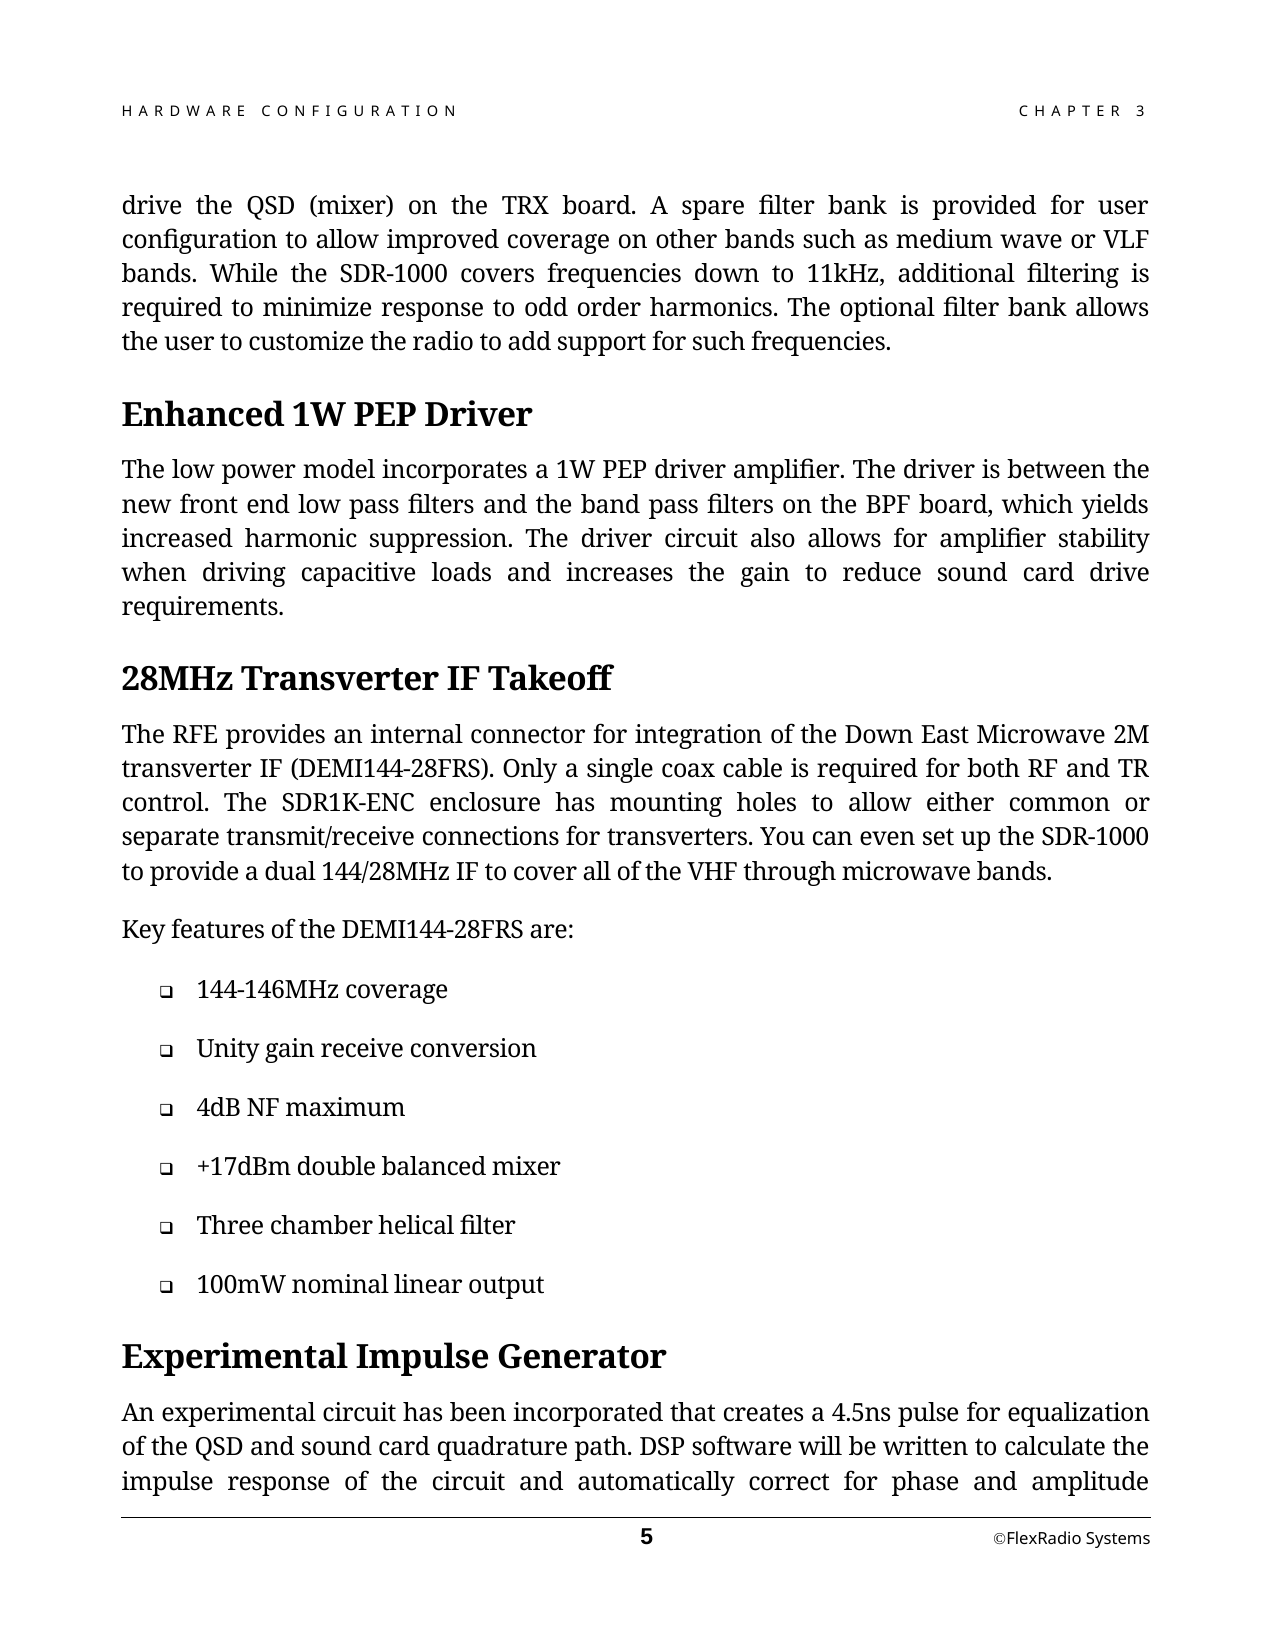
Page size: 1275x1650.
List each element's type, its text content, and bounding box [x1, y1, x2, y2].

text The RFE provides an internal connector for integration of the Down East Microwave 2M transverter IF (DEMI144-28FRS). Only a single coax cable is required for both RF and TR control. The SDR1K-ENC enclosure has mounting holes to allow either common or separate transmit/receive connections for transverters. You can even set up the SDR-1000 to provide a dual 144/28MHz IF to cover all of the VHF through microwave bands. [121, 717, 1151, 887]
subtitle Enhanced 1W PEP Driver [121, 390, 1151, 436]
text drive the QSD (mixer) on the TRX board. A spare filter bank is provided for user configuration to allow improved coverage on other bands such as medium wave or VLF bands. While the SDR-1000 covers frequencies down to 11kHz, additional filtering is required to minimize response to odd order harmonics. The optional filter bank allows the user to customize the radio to add support for such frequencies. [121, 187, 1151, 358]
text The low power model incorporates a 1W PEP driver amplifier. The driver is between the new front end low pass filters and the band pass filters on the BPF board, which yields increased harmonic suppression. The driver circuit also allows for amplifier stability when driving capacitive loads and increases the gain to reduce sound card drive requirements. [121, 452, 1151, 622]
subtitle Experimental Impulse Generator [121, 1333, 1151, 1378]
list 4dB NF maximum [159, 1089, 1151, 1123]
subtitle 28MHz Transverter IF Takeoff [121, 655, 1151, 700]
list +17dBm double balanced mixer [159, 1148, 1151, 1182]
text An experimental circuit has been incorporated that creates a 4.5ns pulse for equalization of the QSD and sound card quadrature path. DSP software will be written to calculate the impulse response of the circuit and automatically correct for phase and amplitude [121, 1395, 1151, 1497]
text Key features of the DEMI144-28FRS are: [121, 912, 1151, 946]
list 100mW nominal linear output [159, 1267, 1151, 1301]
list Three chamber helical filter [159, 1207, 1151, 1242]
list 144-146MHz coverage [159, 971, 1151, 1005]
list Unity gain receive conversion [159, 1030, 1151, 1064]
